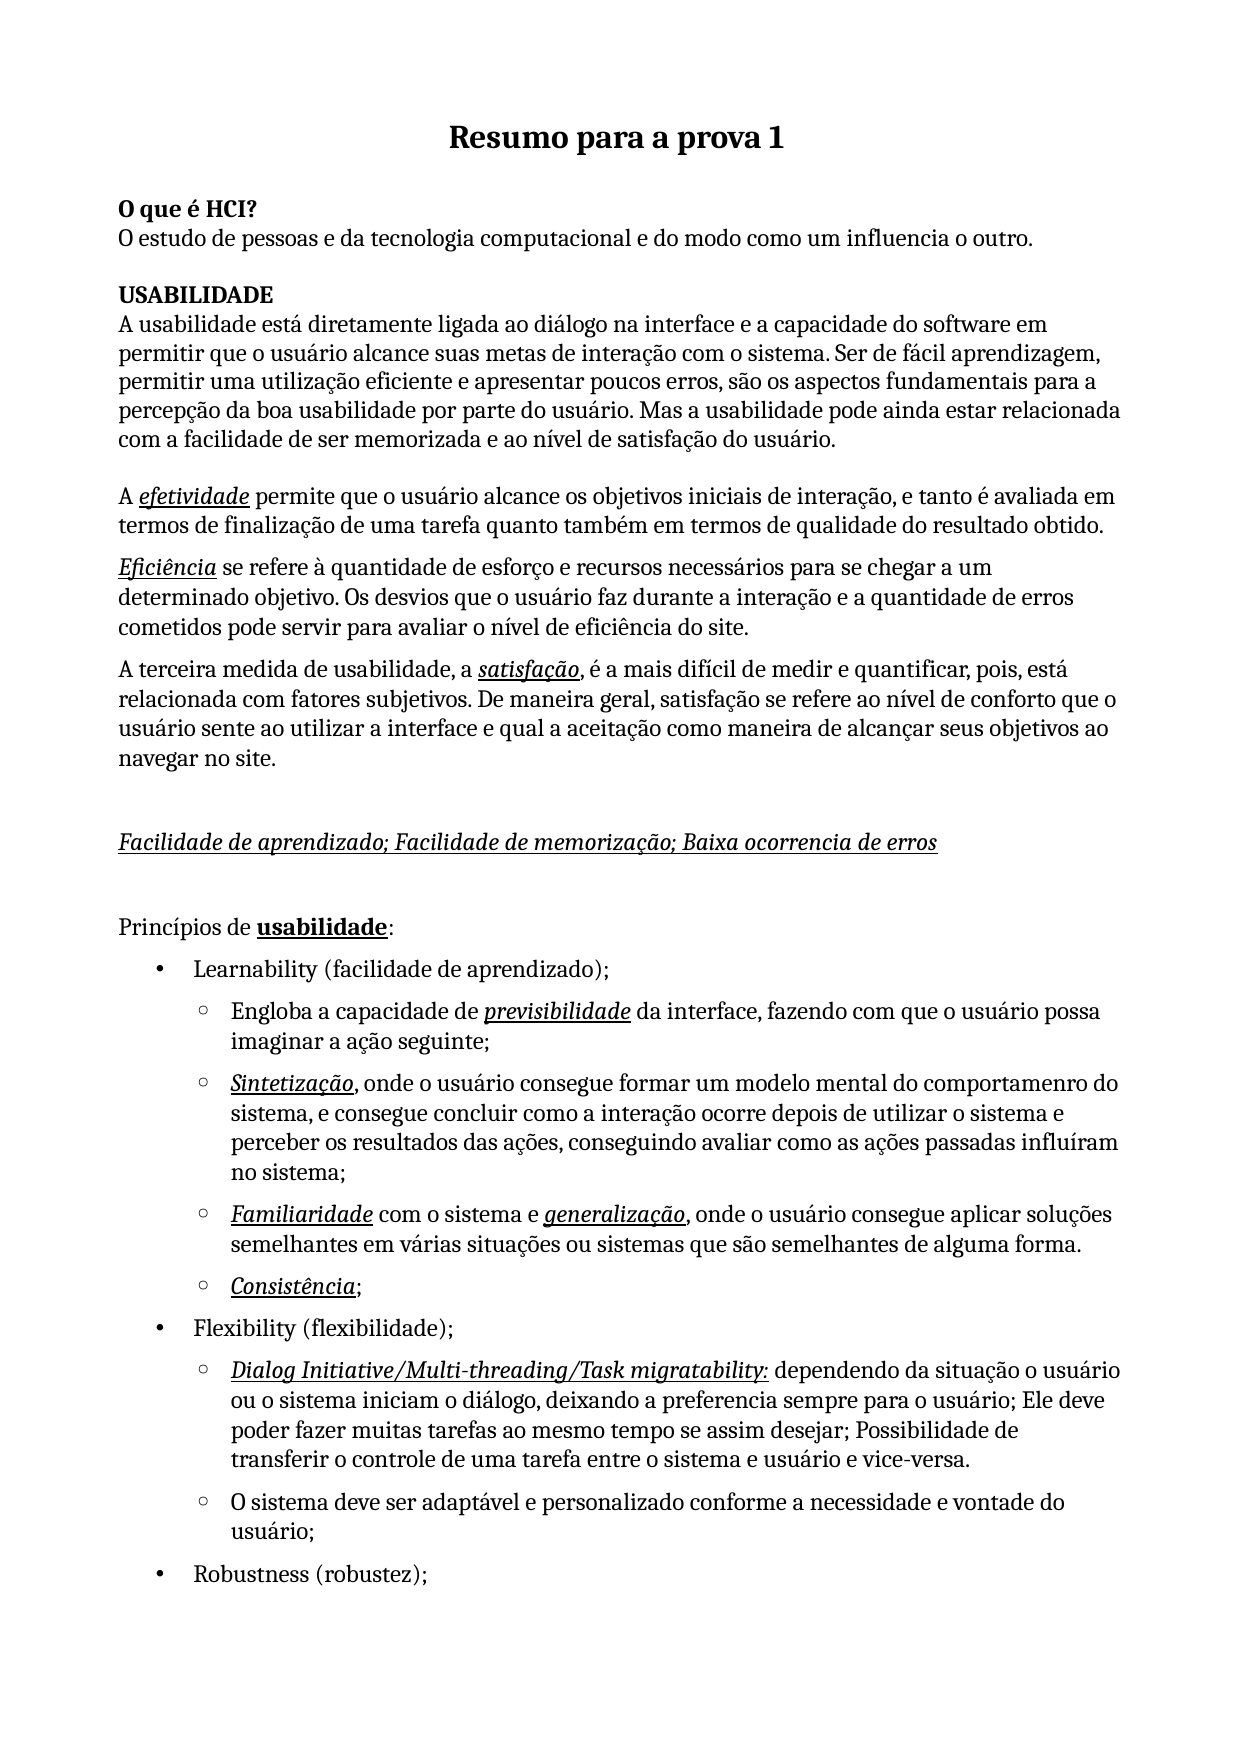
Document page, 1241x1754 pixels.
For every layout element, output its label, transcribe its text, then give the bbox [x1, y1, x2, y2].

text Eficiência se refere à quantidade de esforço e recursos necessários para se chegar a um determinado objetivo. Os desvios que o usuário faz durante a interação e a quantidade de erros cometidos pode servir para avaliar o nível de eficiência do site. [118, 552, 1122, 641]
list Familiaridade com o sistema e generalização, onde o usuário consegue aplicar soluções semelhantes em várias situações ou sistemas que são semelhantes de alguma forma. [193, 1199, 1122, 1258]
text Princípios de usabilidade: [118, 912, 1122, 941]
list Consistência; [193, 1271, 1122, 1301]
text Facilidade de aprendizado; Facilidade de memorização; Baixa ocorrencia de erros [118, 827, 1122, 857]
list O sistema deve ser adaptável e personalizado conforme a necessidade e vontade do usuário; [193, 1487, 1122, 1546]
text USABILIDADE [118, 281, 1122, 310]
list Learnability (facilidade de aprendizado); [156, 954, 1122, 983]
list Engloba a capacidade de previsibilidade da interface, fazendo com que o usuário possa imaginar a ação seguinte; [193, 996, 1122, 1055]
text O que é HCI? [118, 195, 1122, 223]
text A efetividade permite que o usuário alcance os objetivos iniciais de interação, e tanto é avaliada em termos de finalização de uma tarefa quanto também em termos de qualidade do resultado obtido. [118, 482, 1122, 540]
text Resumo para a prova 1 [118, 118, 1122, 156]
text O estudo de pessoas e da tecnologia computacional e do modo como um influencia o outro. [118, 223, 1122, 252]
list Sintetização, onde o usuário consegue formar um modelo mental do comportamenro do sistema, e consegue concluir como a interação ocorre depois de utilizar o sistema e perceber os resultados das ações, conseguindo avaliar como as ações passadas influíram no sistema; [193, 1068, 1122, 1187]
list Robustness (robustez); [156, 1558, 1122, 1588]
text A usabilidade está diretamente ligada ao diálogo na interface e a capacidade do software em permitir que o usuário alcance suas metas de interação com o sistema. Ser de fácil aprendizagem, permitir uma utilização eficiente e apresentar poucos erros, são os aspectos fundamentais para a percepção da boa usabilidade por parte do usuário. Mas a usabilidade pode ainda estar relacionada com a facilidade de ser memorizada e ao nível de satisfação do usuário. [118, 310, 1122, 453]
list Flexibility (flexibilidade); [156, 1313, 1122, 1343]
text A terceira medida de usabilidade, a satisfação, é a mais difícil de medir e quantificar, pois, está relacionada com fatores subjetivos. De maneira geral, satisfação se refere ao nível de conforto que o usuário sente ao utilizar a interface e qual a aceitação como maneira de alcançar seus objetivos ao navegar no site. [118, 654, 1122, 773]
list Dialog Initiative/Multi-threading/Task migratability: dependendo da situação o usuário ou o sistema iniciam o diálogo, deixando a preferencia sempre para o usuário; Ele deve poder fazer muitas tarefas ao mesmo tempo se assim desejar; Possibilidade de transferir o controle de uma tarefa entre o sistema e usuário e vice-versa. [193, 1355, 1122, 1474]
